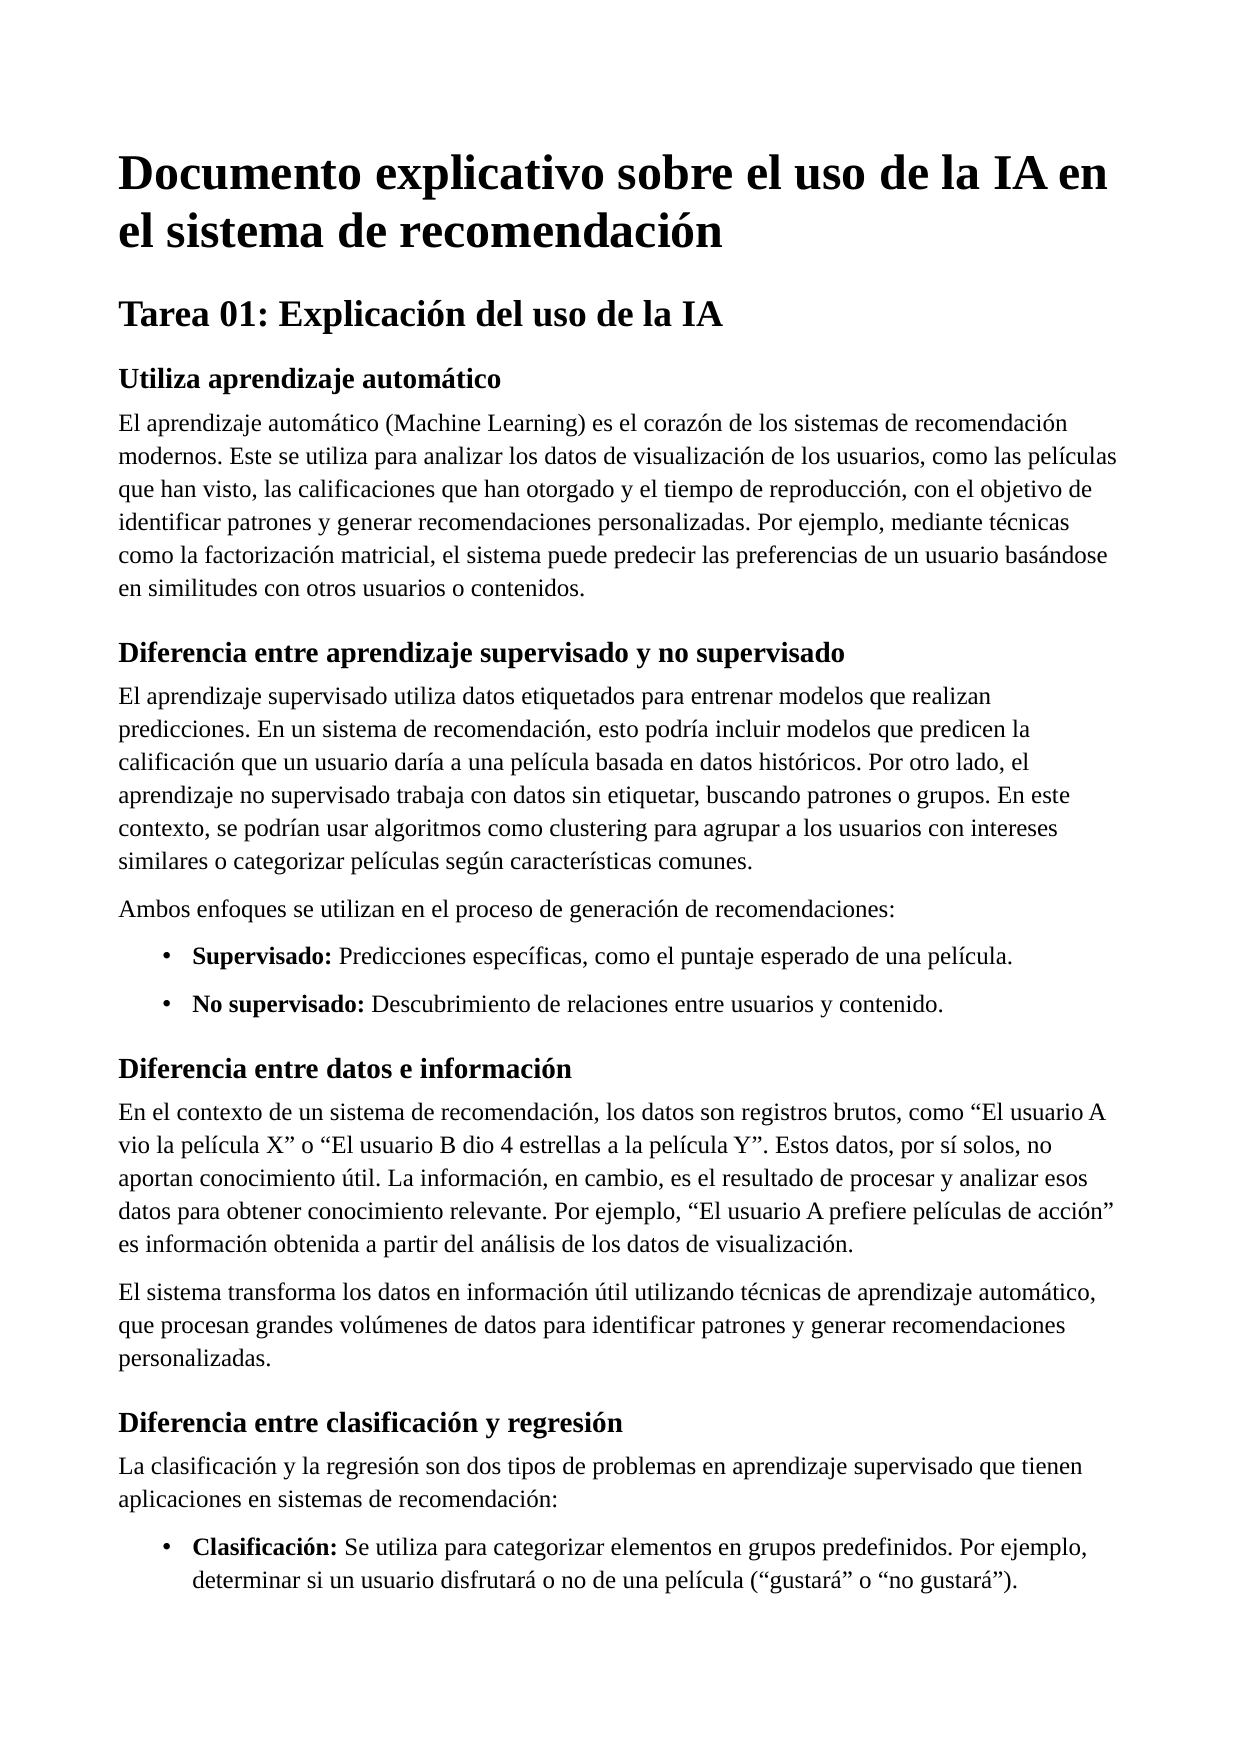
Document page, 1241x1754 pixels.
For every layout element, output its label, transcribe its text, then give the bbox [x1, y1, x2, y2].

subtitle Tarea 01: Explicación del uso de la IA [118, 291, 1122, 334]
text El aprendizaje supervisado utiliza datos etiquetados para entrenar modelos que realizan predicciones. En un sistema de recomendación, esto podría incluir modelos que predicen la calificación que un usuario daría a una película basada en datos históricos. Por otro lado, el aprendizaje no supervisado trabaja con datos sin etiquetar, buscando patrones o grupos. En este contexto, se podrían usar algoritmos como clustering para agrupar a los usuarios con intereses similares o categorizar películas según características comunes. [118, 681, 1122, 875]
subtitle Diferencia entre aprendizaje supervisado y no supervisado [118, 635, 1122, 668]
text La clasificación y la regresión son dos tipos de problemas en aprendizaje supervisado que tienen aplicaciones en sistemas de recomendación: [118, 1451, 1122, 1513]
subtitle Documento explicativo sobre el uso de la IA en el sistema de recomendación [118, 143, 1122, 258]
text El aprendizaje automático (Machine Learning) es el corazón de los sistemas de recomendación modernos. Este se utiliza para analizar los datos de visualización de los usuarios, como las películas que han visto, las calificaciones que han otorgado y el tiempo de reproducción, con el objetivo de identificar patrones y generar recomendaciones personalizadas. Por ejemplo, mediante técnicas como la factorización matricial, el sistema puede predecir las preferencias de un usuario basándose en similitudes con otros usuarios o contenidos. [118, 408, 1122, 602]
list No supervisado: Descubrimiento de relaciones entre usuarios y contenido. [162, 989, 1122, 1018]
list Supervisado: Predicciones específicas, como el puntaje esperado de una película. [162, 941, 1122, 970]
subtitle Diferencia entre clasificación y regresión [118, 1405, 1122, 1439]
text El sistema transforma los datos en información útil utilizando técnicas de aprendizaje automático, que procesan grandes volúmenes de datos para identificar patrones y generar recomendaciones personalizadas. [118, 1277, 1122, 1372]
text En el contexto de un sistema de recomendación, los datos son registros brutos, como “El usuario A vio la película X” o “El usuario B dio 4 estrellas a la película Y”. Estos datos, por sí solos, no aportan conocimiento útil. La información, en cambio, es el resultado de procesar y analizar esos datos para obtener conocimiento relevante. Por ejemplo, “El usuario A prefiere películas de acción” es información obtenida a partir del análisis de los datos de visualización. [118, 1097, 1122, 1258]
subtitle Utiliza aprendizaje automático [118, 362, 1122, 395]
text Ambos enfoques se utilizan en el proceso de generación de recomendaciones: [118, 894, 1122, 922]
list Clasificación: Se utiliza para categorizar elementos en grupos predefinidos. Por ejemplo, determinar si un usuario disfrutará o no de una película (“gustará” o “no gustará”). [162, 1532, 1122, 1593]
subtitle Diferencia entre datos e información [118, 1051, 1122, 1085]
